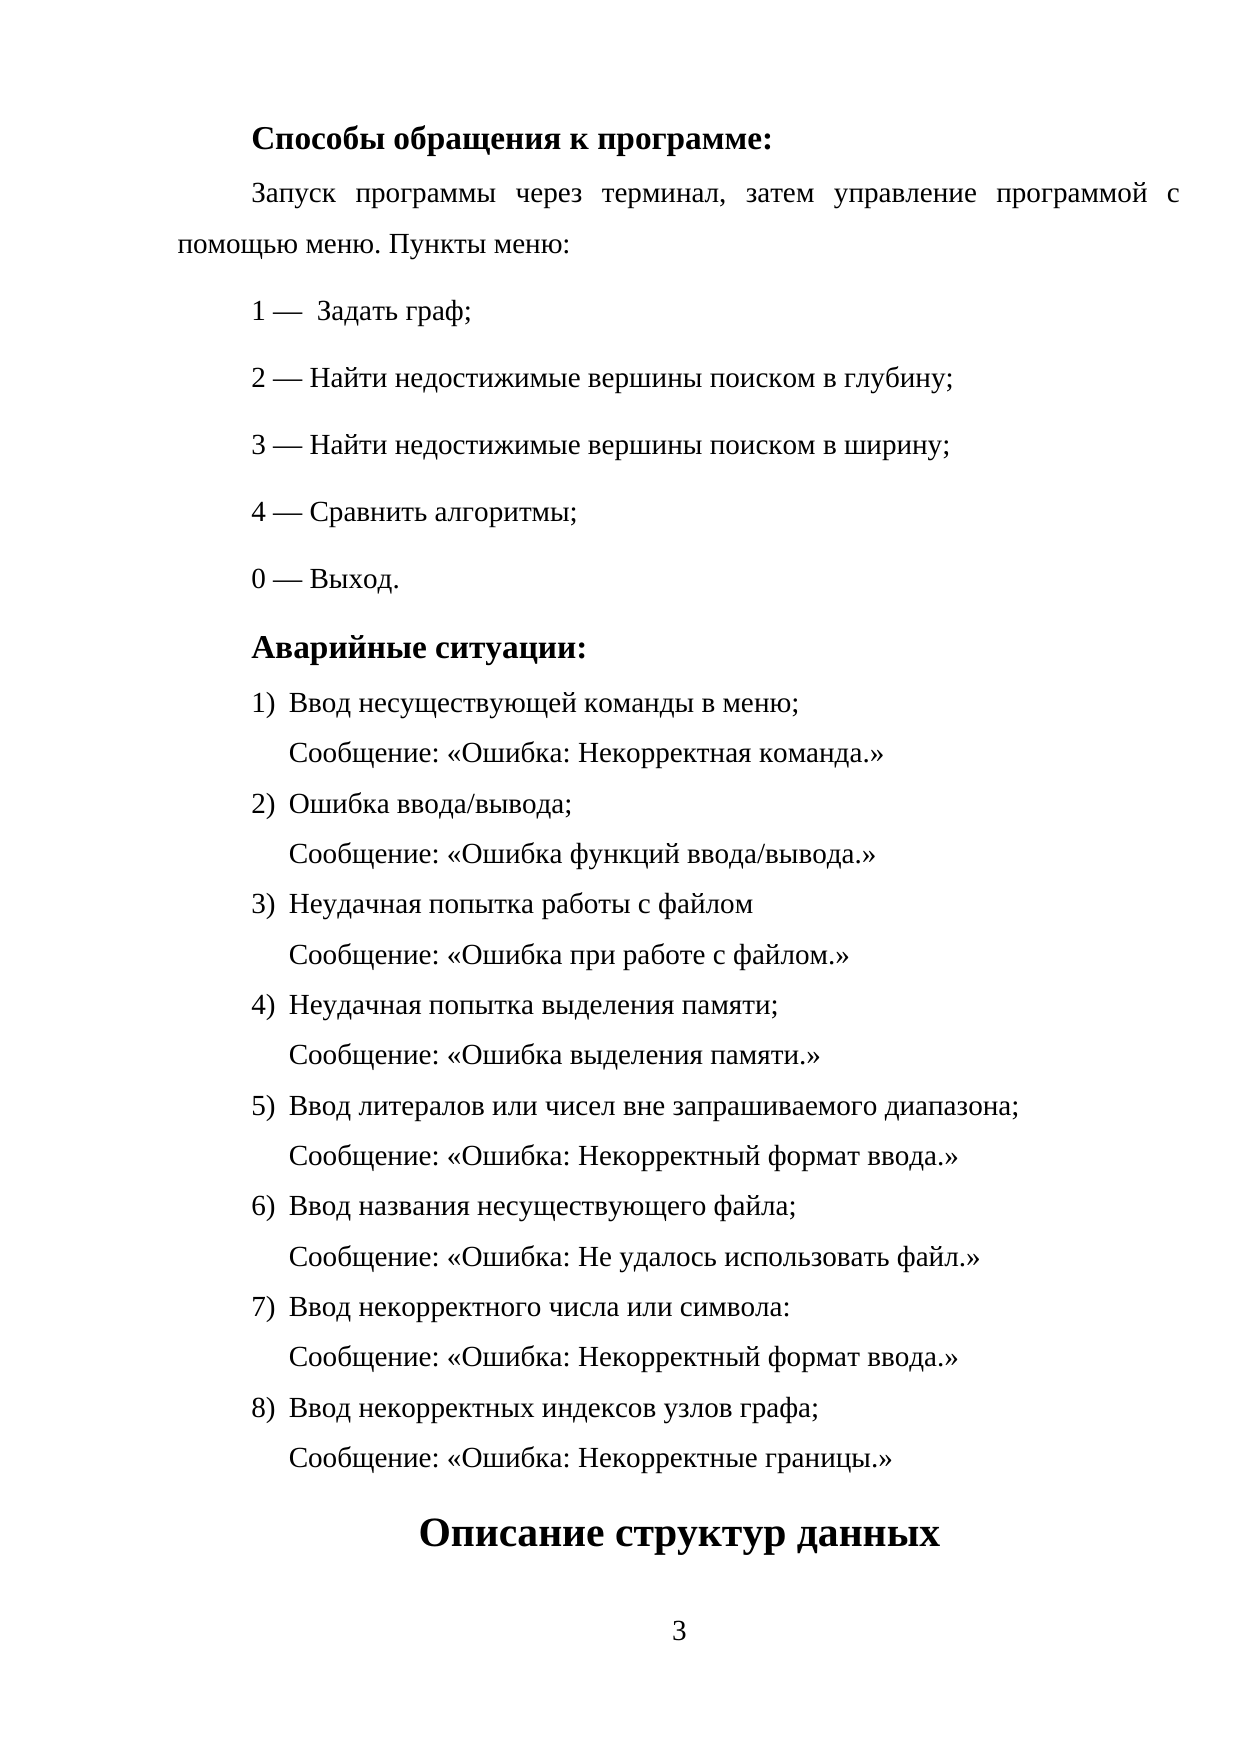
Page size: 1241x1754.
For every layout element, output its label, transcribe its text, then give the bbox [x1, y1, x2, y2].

list Ввод названия несуществующего файла; [251, 1188, 1181, 1222]
subtitle Описание структур данных [177, 1507, 1181, 1555]
list Сообщение: «Ошибка: Некорректная команда.» [251, 736, 1181, 769]
list Сообщение: «Ошибка: Некорректные границы.» [251, 1440, 1181, 1473]
list Сообщение: «Ошибка: Не удалось использовать файл.» [251, 1239, 1181, 1272]
list Сообщение: «Ошибка при работе с файлом.» [251, 937, 1181, 970]
list Ошибка ввода/вывода; [251, 786, 1181, 819]
text 0 — Выход. [177, 561, 1181, 594]
list Ввод некорректных индексов узлов графа; [251, 1390, 1181, 1423]
text 3 — Найти недостижимые вершины поиском в ширину; [177, 427, 1181, 460]
list Неудачная попытка работы с файлом [251, 887, 1181, 920]
text 1 — Задать граф; [177, 293, 1181, 326]
list Ввод некорректного числа или символа: [251, 1289, 1181, 1323]
list Сообщение: «Ошибка: Некорректный формат ввода.» [251, 1138, 1181, 1172]
text Запуск программы через терминал, затем управление программой с помощью меню. Пункты меню: [177, 176, 1181, 259]
text 2 — Найти недостижимые вершины поиском в глубину; [177, 360, 1181, 393]
text 4 — Сравнить алгоритмы; [177, 494, 1181, 527]
subtitle Аварийные ситуации: [177, 628, 1181, 666]
list Ввод литералов или чисел вне запрашиваемого диапазона; [251, 1088, 1181, 1121]
list Сообщение: «Ошибка функций ввода/вывода.» [251, 836, 1181, 870]
subtitle Способы обращения к программе: [177, 118, 1181, 156]
list Сообщение: «Ошибка: Некорректный формат ввода.» [251, 1339, 1181, 1373]
list Сообщение: «Ошибка выделения памяти.» [251, 1037, 1181, 1071]
list Неудачная попытка выделения памяти; [251, 987, 1181, 1021]
list Ввод несуществующей команды в меню; [251, 685, 1181, 719]
